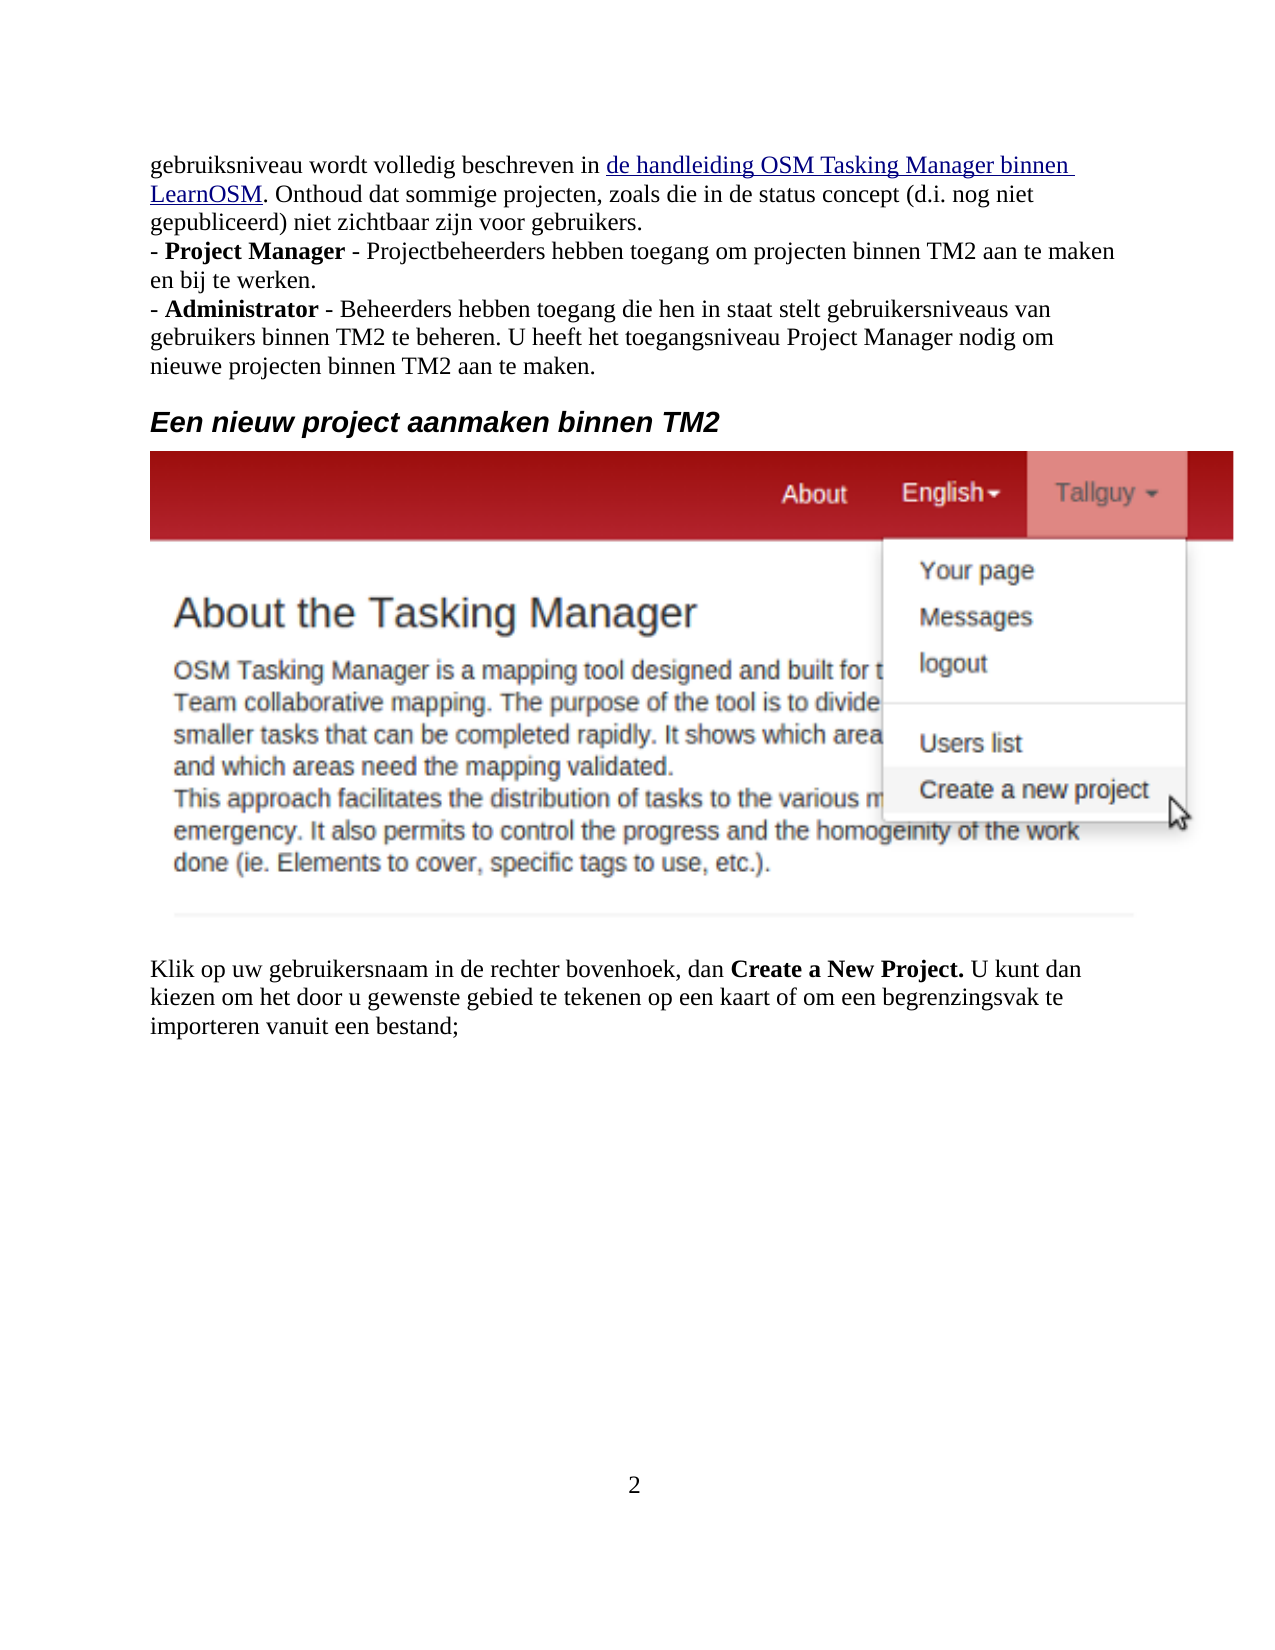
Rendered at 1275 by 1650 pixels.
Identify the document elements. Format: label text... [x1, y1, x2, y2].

text gebruiksniveau wordt volledig beschreven in de handleiding OSM Tasking Manager binnen LearnOSM. Onthoud dat sommige projecten, zoals die in de status concept (d.i. nog niet gepubliceerd) niet zichtbaar zijn voor gebruikers. - Project Manager - Projectbeheerders hebben toegang om projecten binnen TM2 aan te maken en bij te werken. - Administrator - Beheerders hebben toegang die hen in staat stelt gebruikersniveaus van gebruikers binnen TM2 te beheren. U heeft het toegangsniveau Project Manager nodig om nieuwe projecten binnen TM2 aan te maken. [150, 150, 1125, 380]
subtitle Een nieuw project aanmaken binnen TM2 [150, 405, 1125, 438]
text Klik op uw gebruikersnaam in de rechter bovenhoek, dan Create a New Project. U kunt dan kiezen om het door u gewenste gebied te tekenen op een kaart of om een begrenzingsvak te importeren vanuit een bestand; [150, 954, 1125, 1040]
picture [150, 451, 1234, 945]
